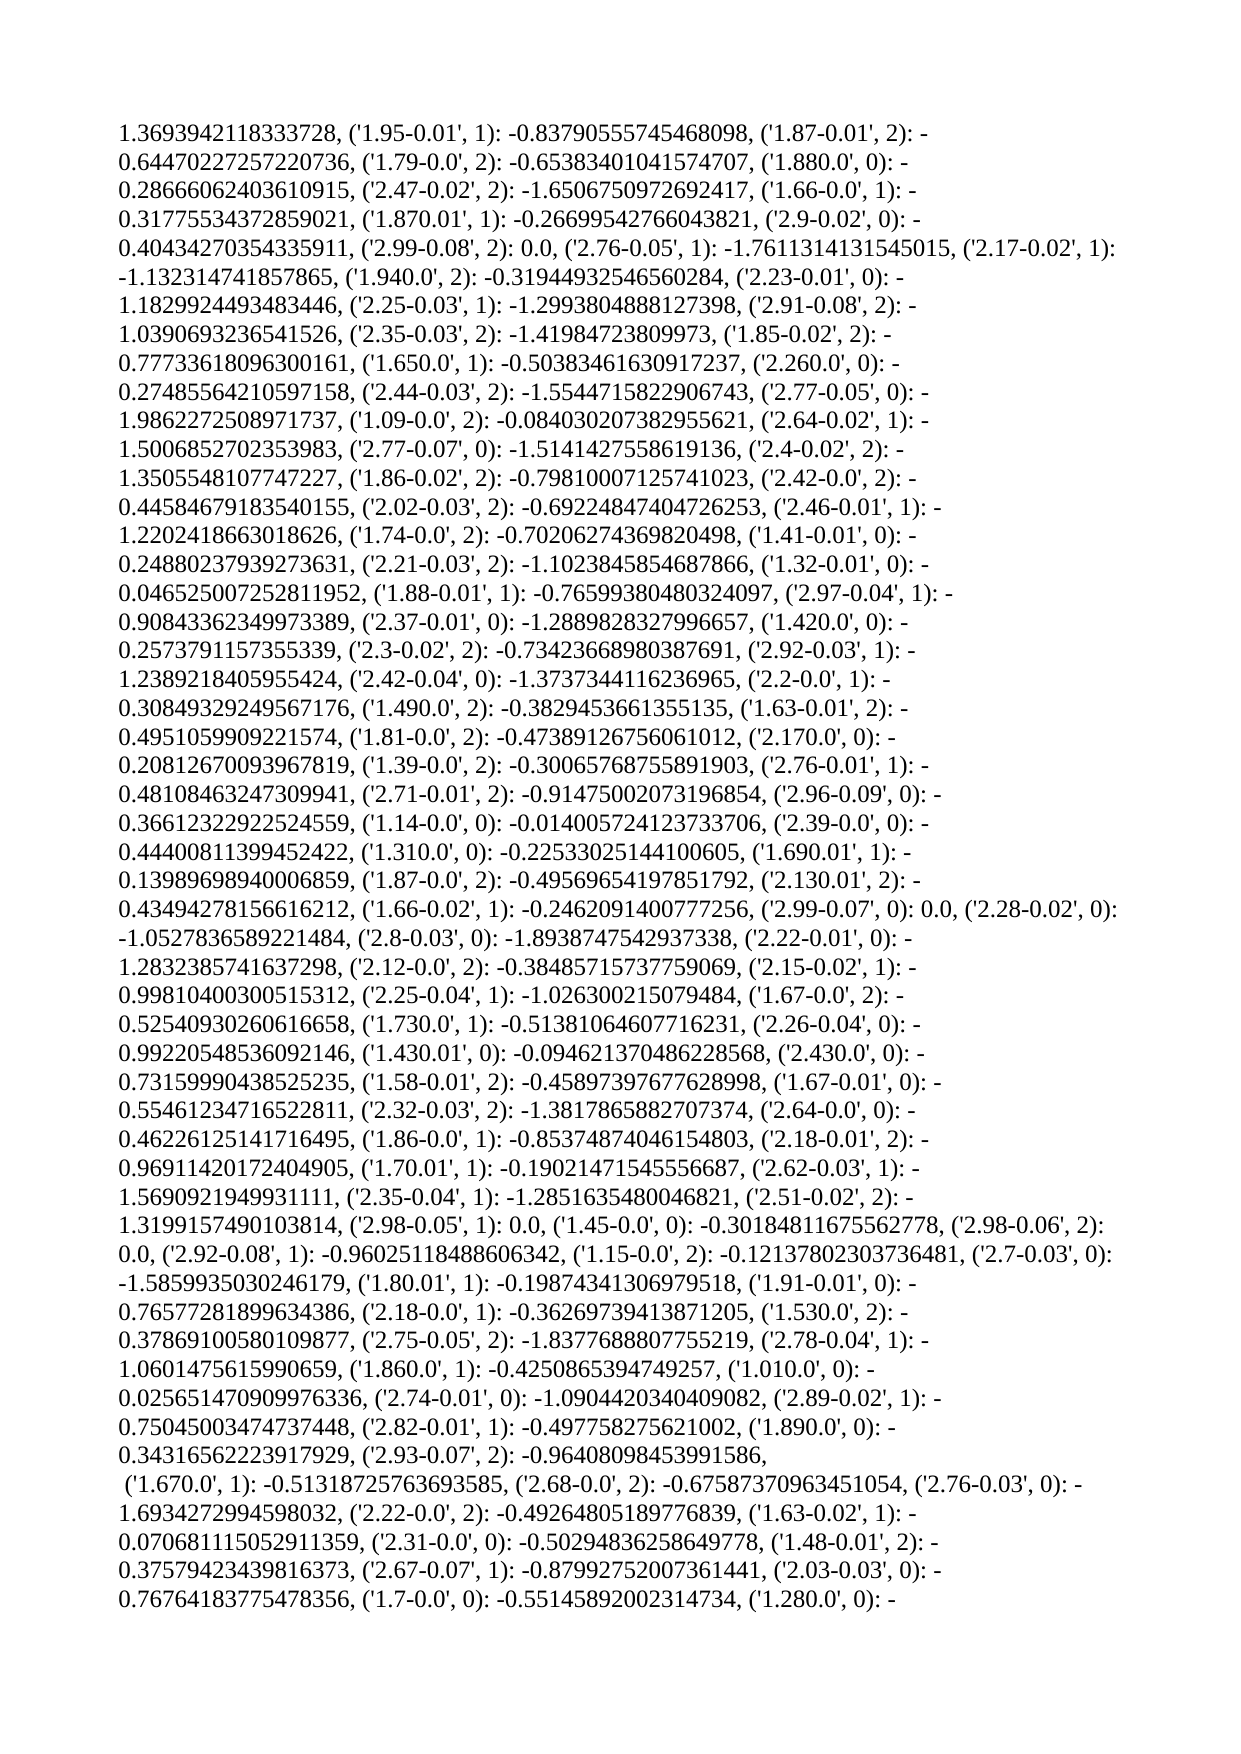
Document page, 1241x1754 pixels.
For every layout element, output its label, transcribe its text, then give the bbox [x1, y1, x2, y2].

text -1.3693942118333728, ('1.95-0.01', 1): -0.83790555745468098, ('1.87-0.01', 2): -0.64470227257220736, ('1.79-0.0', 2): -0.65383401041574707, ('1.880.0', 0): -0.28666062403610915, ('2.47-0.02', 2): -1.6506750972692417, ('1.66-0.0', 1): -0.31775534372859021, ('1.870.01', 1): -0.26699542766043821, ('2.9-0.02', 0): -0.40434270354335911, ('2.99-0.08', 2): 0.0, ('2.76-0.05', 1): -1.7611314131545015, ('2.17-0.02', 1): -1.132314741857865, ('1.940.0', 2): -0.31944932546560284, ('2.23-0.01', 0): -1.1829924493483446, ('2.25-0.03', 1): -1.2993804888127398, ('2.91-0.08', 2): -1.0390693236541526, ('2.35-0.03', 2): -1.41984723809973, ('1.85-0.02', 2): -0.77733618096300161, ('1.650.0', 1): -0.50383461630917237, ('2.260.0', 0): -0.27485564210597158, ('2.44-0.03', 2): -1.5544715822906743, ('2.77-0.05', 0): -1.9862272508971737, ('1.09-0.0', 2): -0.084030207382955621, ('2.64-0.02', 1): -1.5006852702353983, ('2.77-0.07', 0): -1.5141427558619136, ('2.4-0.02', 2): -1.3505548107747227, ('1.86-0.02', 2): -0.79810007125741023, ('2.42-0.0', 2): -0.44584679183540155, ('2.02-0.03', 2): -0.69224847404726253, ('2.46-0.01', 1): -1.2202418663018626, ('1.74-0.0', 2): -0.70206274369820498, ('1.41-0.01', 0): -0.24880237939273631, ('2.21-0.03', 2): -1.1023845854687866, ('1.32-0.01', 0): -0.046525007252811952, ('1.88-0.01', 1): -0.76599380480324097, ('2.97-0.04', 1): -0.90843362349973389, ('2.37-0.01', 0): -1.2889828327996657, ('1.420.0', 0): -0.2573791157355339, ('2.3-0.02', 2): -0.73423668980387691, ('2.92-0.03', 1): -1.2389218405955424, ('2.42-0.04', 0): -1.3737344116236965, ('2.2-0.0', 1): -0.30849329249567176, ('1.490.0', 2): -0.3829453661355135, ('1.63-0.01', 2): -0.4951059909221574, ('1.81-0.0', 2): -0.47389126756061012, ('2.170.0', 0): -0.20812670093967819, ('1.39-0.0', 2): -0.30065768755891903, ('2.76-0.01', 1): -0.48108463247309941, ('2.71-0.01', 2): -0.91475002073196854, ('2.96-0.09', 0): -0.36612322922524559, ('1.14-0.0', 0): -0.014005724123733706, ('2.39-0.0', 0): -0.44400811399452422, ('1.310.0', 0): -0.22533025144100605, ('1.690.01', 1): -0.13989698940006859, ('1.87-0.0', 2): -0.49569654197851792, ('2.130.01', 2): -0.43494278156616212, ('1.66-0.02', 1): -0.2462091400777256, ('2.99-0.07', 0): 0.0, ('2.28-0.02', 0): -1.0527836589221484, ('2.8-0.03', 0): -1.8938747542937338, ('2.22-0.01', 0): -1.2832385741637298, ('2.12-0.0', 2): -0.38485715737759069, ('2.15-0.02', 1): -0.99810400300515312, ('2.25-0.04', 1): -1.026300215079484, ('1.67-0.0', 2): -0.52540930260616658, ('1.730.0', 1): -0.51381064607716231, ('2.26-0.04', 0): -0.99220548536092146, ('1.430.01', 0): -0.094621370486228568, ('2.430.0', 0): -0.73159990438525235, ('1.58-0.01', 2): -0.45897397677628998, ('1.67-0.01', 0): -0.55461234716522811, ('2.32-0.03', 2): -1.3817865882707374, ('2.64-0.0', 0): -0.46226125141716495, ('1.86-0.0', 1): -0.85374874046154803, ('2.18-0.01', 2): -0.96911420172404905, ('1.70.01', 1): -0.19021471545556687, ('2.62-0.03', 1): -1.5690921949931111, ('2.35-0.04', 1): -1.2851635480046821, ('2.51-0.02', 2): -1.3199157490103814, ('2.98-0.05', 1): 0.0, ('1.45-0.0', 0): -0.30184811675562778, ('2.98-0.06', 2): 0.0, ('2.92-0.08', 1): -0.96025118488606342, ('1.15-0.0', 2): -0.12137802303736481, ('2.7-0.03', 0): -1.5859935030246179, ('1.80.01', 1): -0.19874341306979518, ('1.91-0.01', 0): -0.76577281899634386, ('2.18-0.0', 1): -0.36269739413871205, ('1.530.0', 2): -0.37869100580109877, ('2.75-0.05', 2): -1.8377688807755219, ('2.78-0.04', 1): -1.0601475615990659, ('1.860.0', 1): -0.4250865394749257, ('1.010.0', 0): -0.025651470909976336, ('2.74-0.01', 0): -1.0904420340409082, ('2.89-0.02', 1): -0.75045003474737448, ('2.82-0.01', 1): -0.497758275621002, ('1.890.0', 0): -0.34316562223917929, ('2.93-0.07', 2): -0.96408098453991586, [118, 118, 1122, 1469]
text ('1.670.0', 1): -0.51318725763693585, ('2.68-0.0', 2): -0.67587370963451054, ('2.76-0.03', 0): -1.6934272994598032, ('2.22-0.0', 2): -0.49264805189776839, ('1.63-0.02', 1): -0.070681115052911359, ('2.31-0.0', 0): -0.50294836258649778, ('1.48-0.01', 2): -0.37579423439816373, ('2.67-0.07', 1): -0.87992752007361441, ('2.03-0.03', 0): -0.76764183775478356, ('1.7-0.0', 0): -0.55145892002314734, ('1.280.0', 0): [118, 1469, 1122, 1613]
